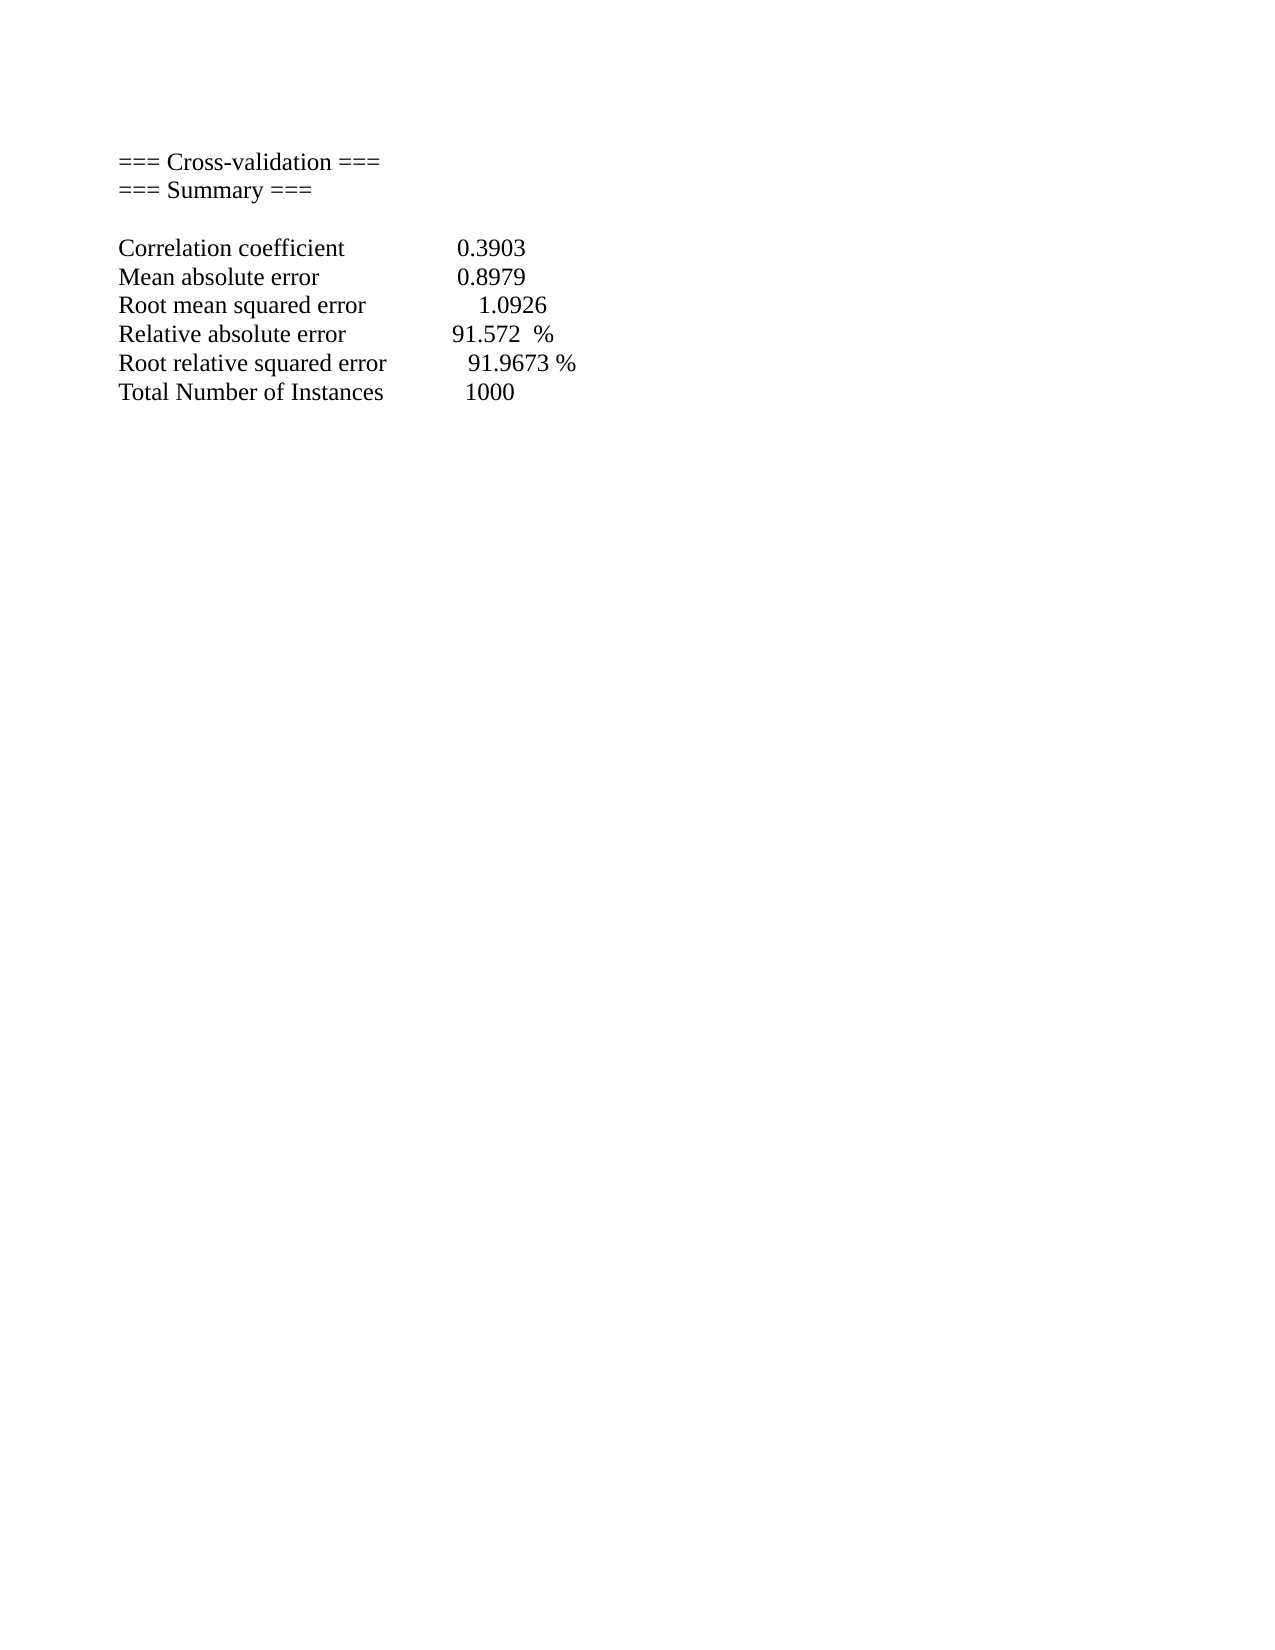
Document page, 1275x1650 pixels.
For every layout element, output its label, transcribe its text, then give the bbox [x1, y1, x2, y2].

text Relative absolute error 91.572 % [118, 319, 1157, 348]
text Correlation coefficient 0.3903 [118, 233, 1157, 262]
text Total Number of Instances 1000 [118, 377, 1157, 406]
text Root mean squared error 1.0926 [118, 291, 1157, 319]
text Mean absolute error 0.8979 [118, 262, 1157, 291]
text === Summary === [118, 176, 1157, 204]
text Root relative squared error 91.9673 % [118, 348, 1157, 377]
text === Cross-validation === [118, 147, 1157, 176]
